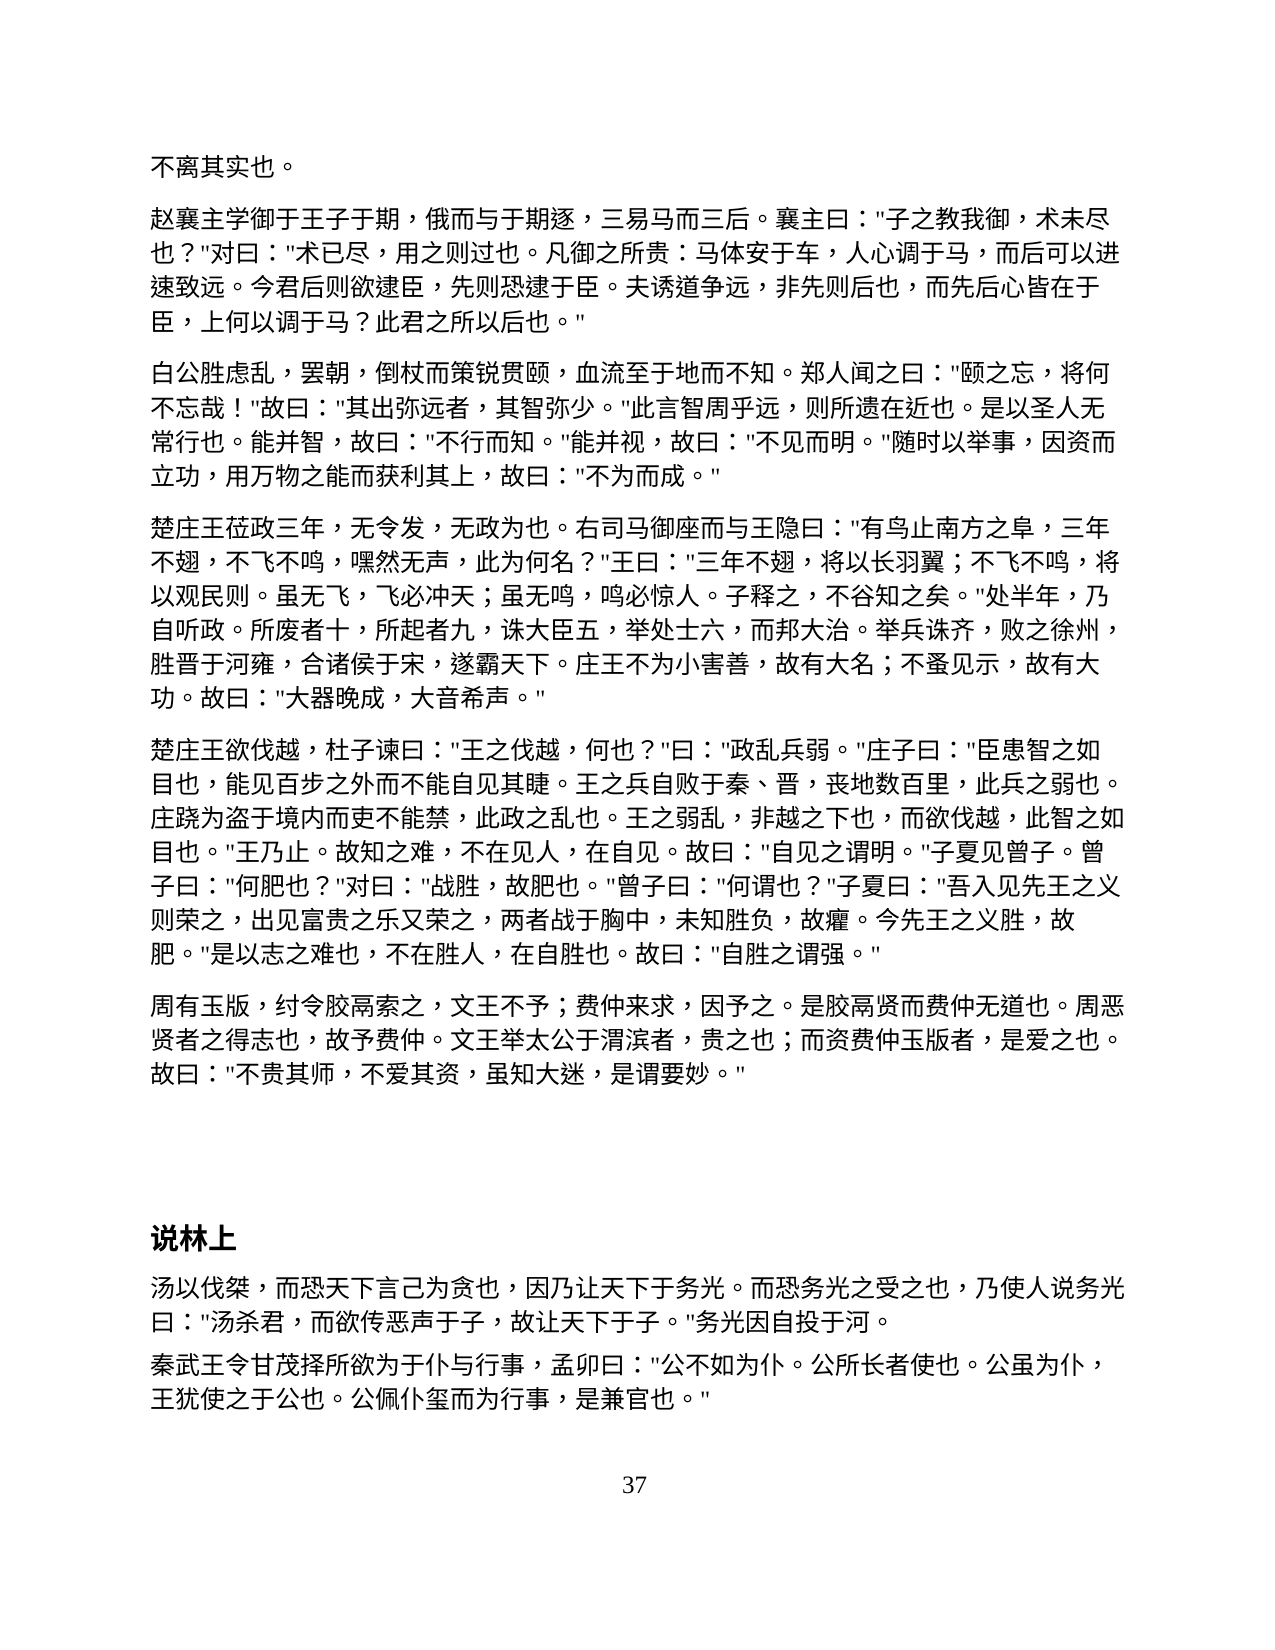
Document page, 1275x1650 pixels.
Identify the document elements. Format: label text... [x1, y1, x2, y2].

text 汤以伐桀，而恐天下言己为贪也，因乃让天下于务光。而恐务光之受之也，乃使人说务光曰："汤杀君，而欲传恶声于子，故让天下于子。"务光因自投于河。 [150, 1271, 1125, 1339]
subtitle 说林上 [150, 1218, 1125, 1258]
text 楚庄王欲伐越，杜子谏曰："王之伐越，何也？"曰："政乱兵弱。"庄子曰："臣患智之如目也，能见百步之外而不能自见其睫。王之兵自败于秦、晋，丧地数百里，此兵之弱也。庄跷为盗于境内而吏不能禁，此政之乱也。王之弱乱，非越之下也，而欲伐越，此智之如目也。"王乃止。故知之难，不在见人，在自见。故曰："自见之谓明。"子夏见曾子。曾子曰："何肥也？"对曰："战胜，故肥也。"曾子曰："何谓也？"子夏曰："吾入见先王之义则荣之，出见富贵之乐又荣之，两者战于胸中，未知胜负，故癯。今先王之义胜，故肥。"是以志之难也，不在胜人，在自胜也。故曰："自胜之谓强。" [150, 733, 1125, 971]
text 秦武王令甘茂择所欲为于仆与行事，孟卯曰："公不如为仆。公所长者使也。公虽为仆，王犹使之于公也。公佩仆玺而为行事，是兼官也。" [150, 1348, 1125, 1416]
text 不离其实也。 [150, 150, 1125, 184]
text 赵襄主学御于王子于期，俄而与于期逐，三易马而三后。襄主曰："子之教我御，术未尽也？"对曰："术已尽，用之则过也。凡御之所贵：马体安于车，人心调于马，而后可以进速致远。今君后则欲逮臣，先则恐逮于臣。夫诱道争远，非先则后也，而先后心皆在于臣，上何以调于马？此君之所以后也。" [150, 202, 1125, 338]
text 白公胜虑乱，罢朝，倒杖而策锐贯颐，血流至于地而不知。郑人闻之曰："颐之忘，将何不忘哉！"故曰："其出弥远者，其智弥少。"此言智周乎远，则所遗在近也。是以圣人无常行也。能并智，故曰："不行而知。"能并视，故曰："不见而明。"随时以举事，因资而立功，用万物之能而获利其上，故曰："不为而成。" [150, 356, 1125, 492]
text 楚庄王莅政三年，无令发，无政为也。右司马御座而与王隐曰："有鸟止南方之阜，三年不翅，不飞不鸣，嘿然无声，此为何名？"王曰："三年不翅，将以长羽翼；不飞不鸣，将以观民则。虽无飞，飞必冲天；虽无鸣，鸣必惊人。子释之，不谷知之矣。"处半年，乃自听政。所废者十，所起者九，诛大臣五，举处士六，而邦大治。举兵诛齐，败之徐州，胜晋于河雍，合诸侯于宋，遂霸天下。庄王不为小害善，故有大名；不蚤见示，故有大功。故曰："大器晚成，大音希声。" [150, 510, 1125, 715]
text 周有玉版，纣令胶鬲索之，文王不予；费仲来求，因予之。是胶鬲贤而费仲无道也。周恶贤者之得志也，故予费仲。文王举太公于渭滨者，贵之也；而资费仲玉版者，是爱之也。故曰："不贵其师，不爱其资，虽知大迷，是谓要妙。" [150, 989, 1125, 1091]
